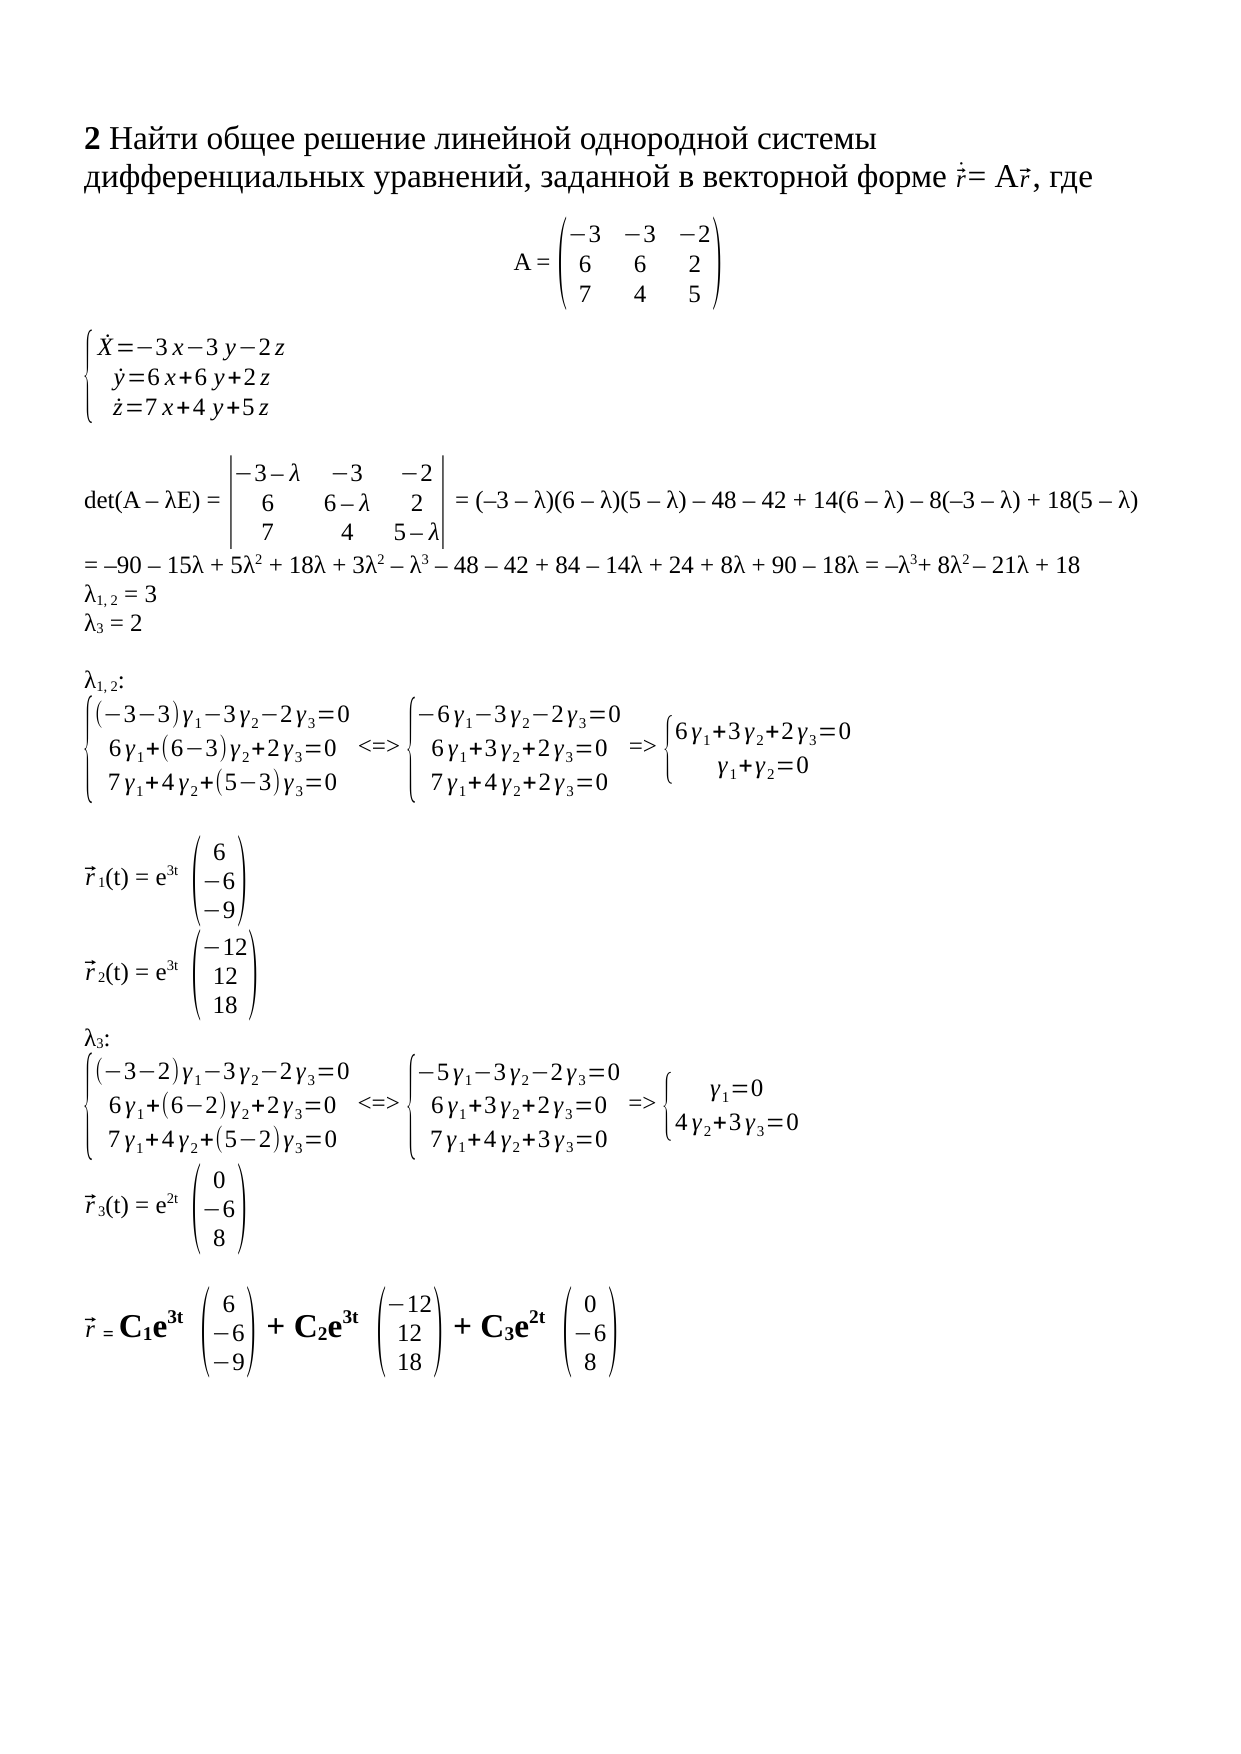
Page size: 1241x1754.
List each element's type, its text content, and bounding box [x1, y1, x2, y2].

text 2(t) = e3t [84, 928, 1153, 1023]
text 3(t) = e2t [84, 1162, 1153, 1257]
text 2 Найти общее решение линейной однородной системы дифференциальных уравнений, заданной в векторной форме = A, где [84, 118, 1153, 195]
text det(A – λE) = = (–3 – λ)(6 – λ)(5 – λ) – 48 – 42 + 14(6 – λ) – 8(–3 – λ) + 18(5 – λ) = –90 – 15λ + 5λ2 + 18λ + 3λ2 – λ3 – 48 – 42 + 84 – 14λ + 24 + 8λ + 90 – 18λ = –λ3+ 8λ2 – 21λ + 18 [84, 454, 1153, 579]
text 1(t) = e3t [84, 834, 1153, 928]
text λ1, 2 = 3 [84, 579, 1153, 608]
text <=> => [84, 694, 1153, 805]
text λ3 = 2 [84, 608, 1153, 637]
subtitle A = [84, 216, 1153, 312]
text λ1, 2: [84, 666, 1153, 694]
text <=> => [84, 1052, 1153, 1162]
text λ3: [84, 1023, 1153, 1052]
text = C1e3t + C2e3t + C3e2t [84, 1285, 1153, 1380]
